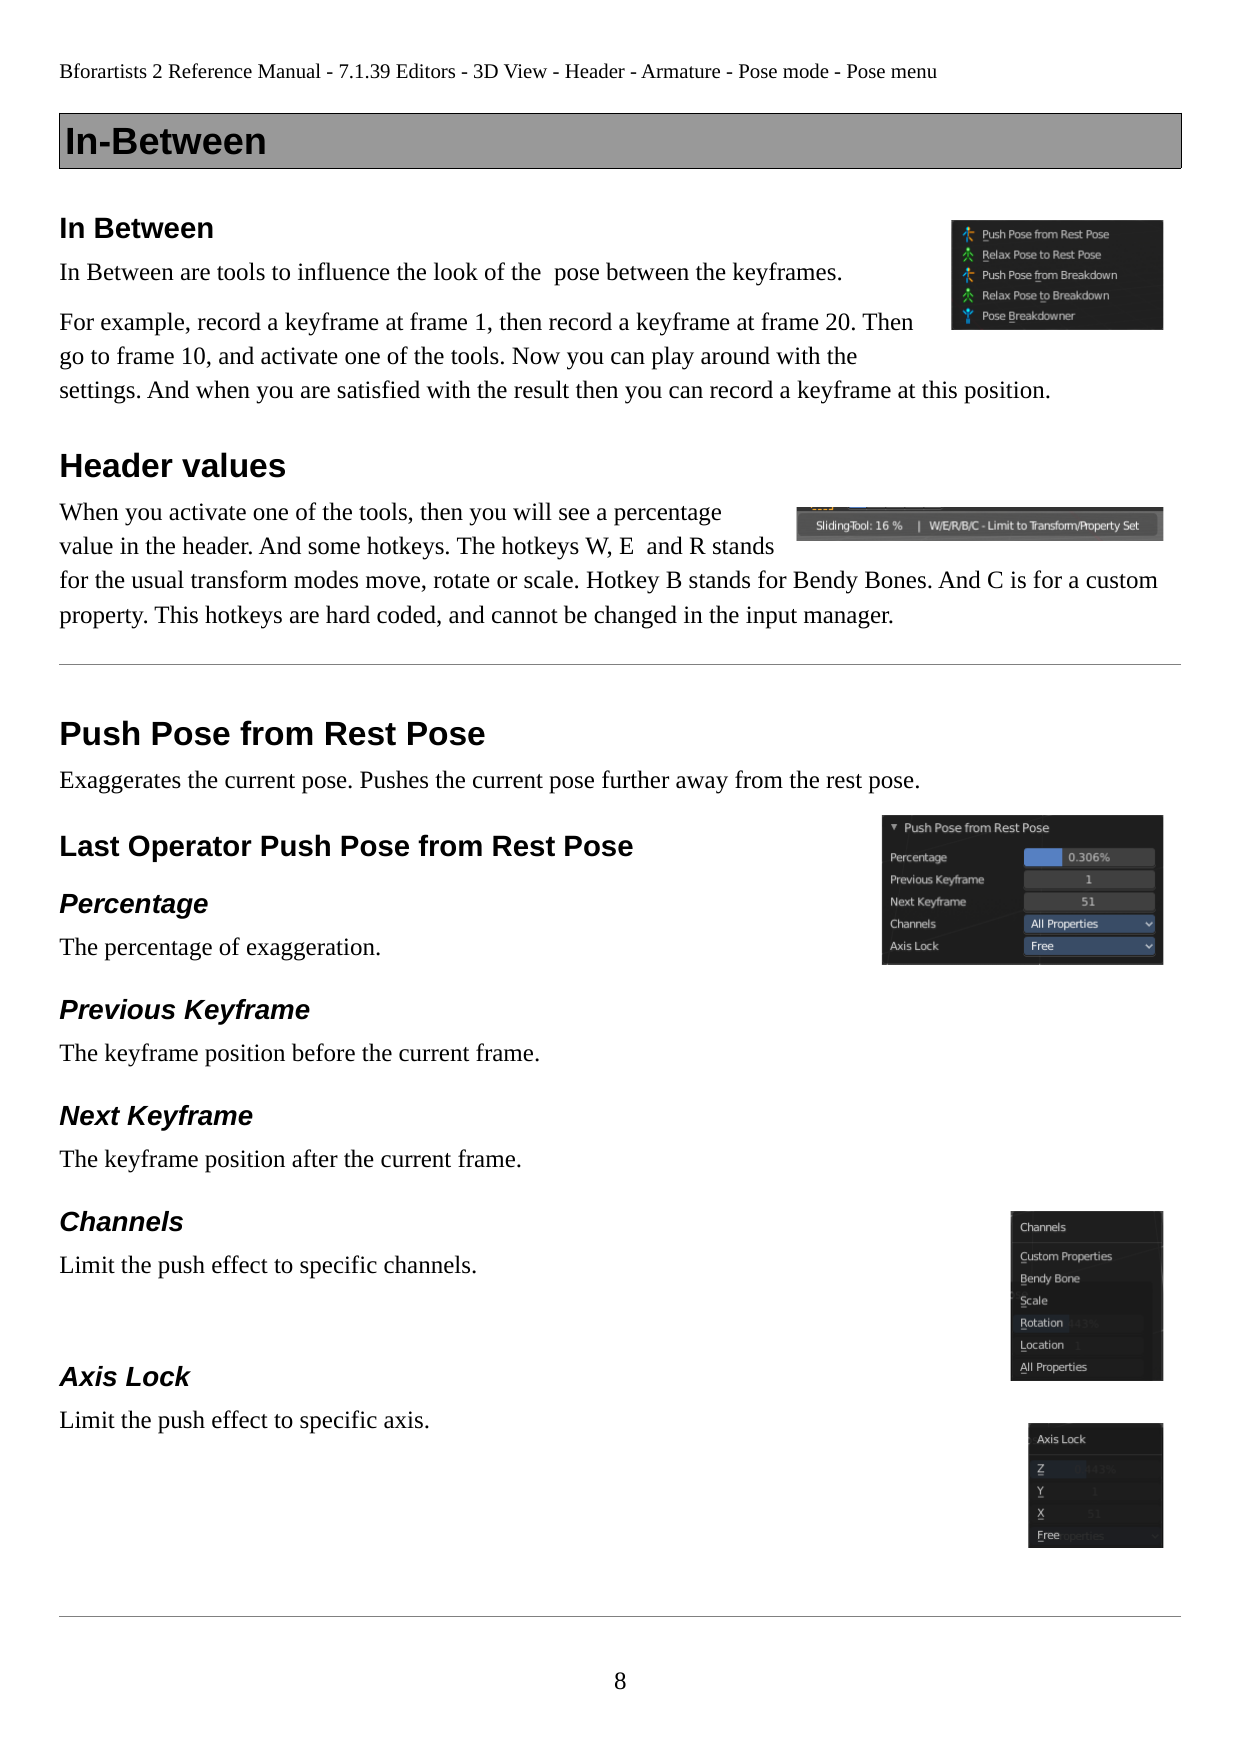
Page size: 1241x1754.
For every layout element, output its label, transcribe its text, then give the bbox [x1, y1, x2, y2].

subtitle Last Operator Push Pose from Rest Pose [59, 829, 881, 863]
subtitle Header values [59, 445, 1181, 484]
picture [1028, 1423, 1164, 1548]
text For example, record a keyframe at frame 1, then record a keyframe at frame 20. Then go to frame 10, and activate one of the tools. Now you can play around with the settings. And when you are satisfied with the result then you can record a keyframe at this position. [59, 307, 1181, 404]
picture [881, 815, 1164, 965]
subtitle Axis Lock [59, 1360, 1181, 1392]
subtitle Previous Keyframe [59, 993, 1181, 1025]
text The keyframe position before the current frame. [59, 1038, 1181, 1067]
subtitle [1164, 888, 1181, 919]
subtitle Channels [59, 1205, 1181, 1237]
text In Between are tools to influence the look of the pose between the keyframes. [59, 257, 951, 286]
text The keyframe position after the current frame. [59, 1144, 1181, 1173]
subtitle Percentage [59, 888, 881, 919]
text The percentage of exaggeration. [59, 932, 881, 961]
text Exaggerates the current pose. Pushes the current pose further away from the rest pose. [59, 765, 1181, 794]
subtitle Next Keyframe [59, 1099, 1181, 1131]
subtitle Push Pose from Rest Pose [59, 714, 1181, 753]
text Limit the push effect to specific axis. [59, 1405, 1181, 1433]
text Limit the push effect to specific channels. [59, 1250, 1010, 1278]
picture [1010, 1211, 1164, 1381]
picture [796, 507, 1164, 541]
table_header In-Between [60, 114, 1181, 168]
subtitle In Between [59, 211, 1181, 245]
picture [951, 220, 1164, 330]
text When you activate one of the tools, then you will see a percentage value in the header. And some hotkeys. The hotkeys W, E and R stands for the usual transform modes move, rotate or scale. Hotkey B stands for Bendy Bones. And C is for a custom property. This hotkeys are hard coded, and cannot be changed in the input manager. [59, 497, 1181, 629]
